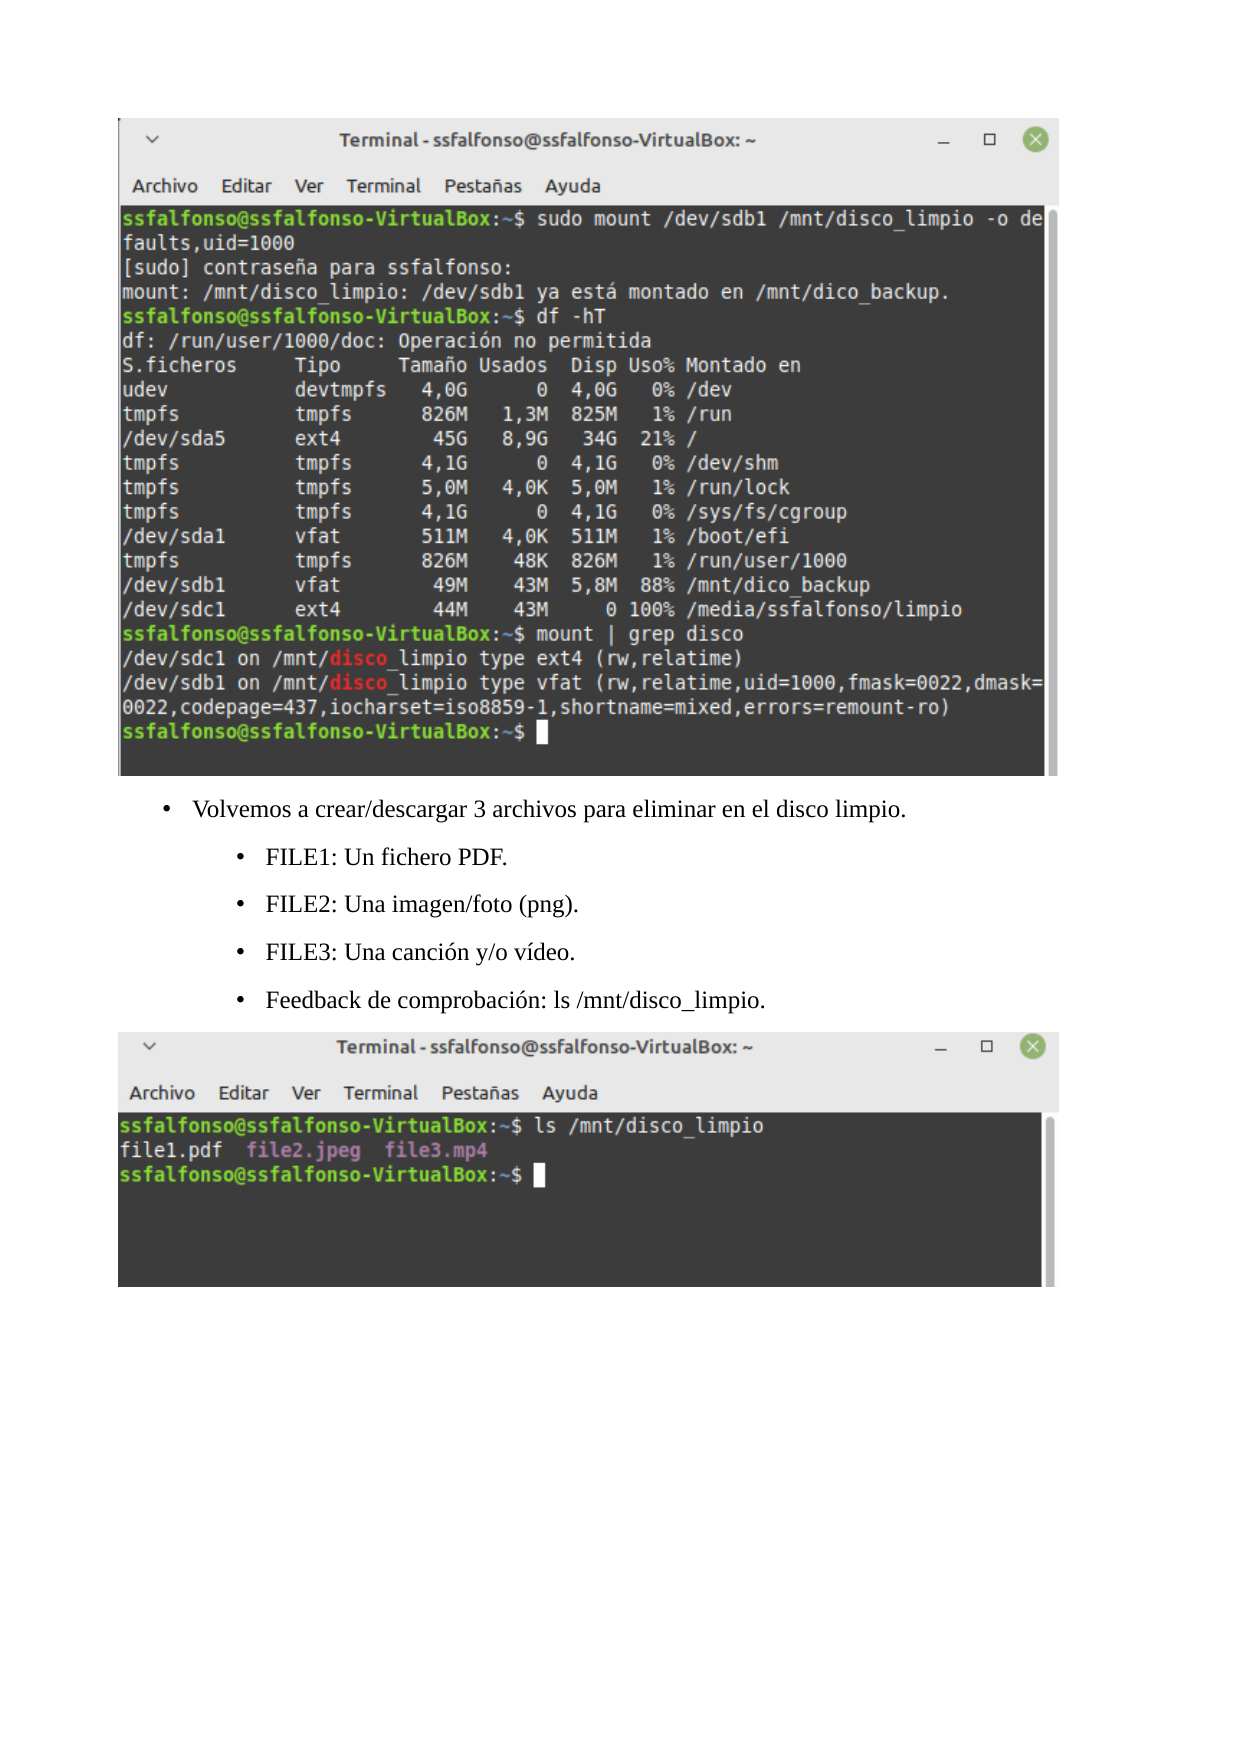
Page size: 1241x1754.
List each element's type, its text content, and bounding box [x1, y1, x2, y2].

list Volvemos a crear/descargar 3 archivos para eliminar en el disco limpio. [162, 794, 1122, 823]
picture [118, 118, 1059, 776]
list FILE3: Una canción y/o vídeo. [236, 937, 1122, 966]
list FILE2: Una imagen/foto (png). [236, 889, 1122, 918]
picture [118, 1032, 1059, 1287]
list FILE1: Un fichero PDF. [236, 842, 1122, 871]
list Feedback de comprobación: ls /mnt/disco_limpio. [236, 985, 1122, 1013]
